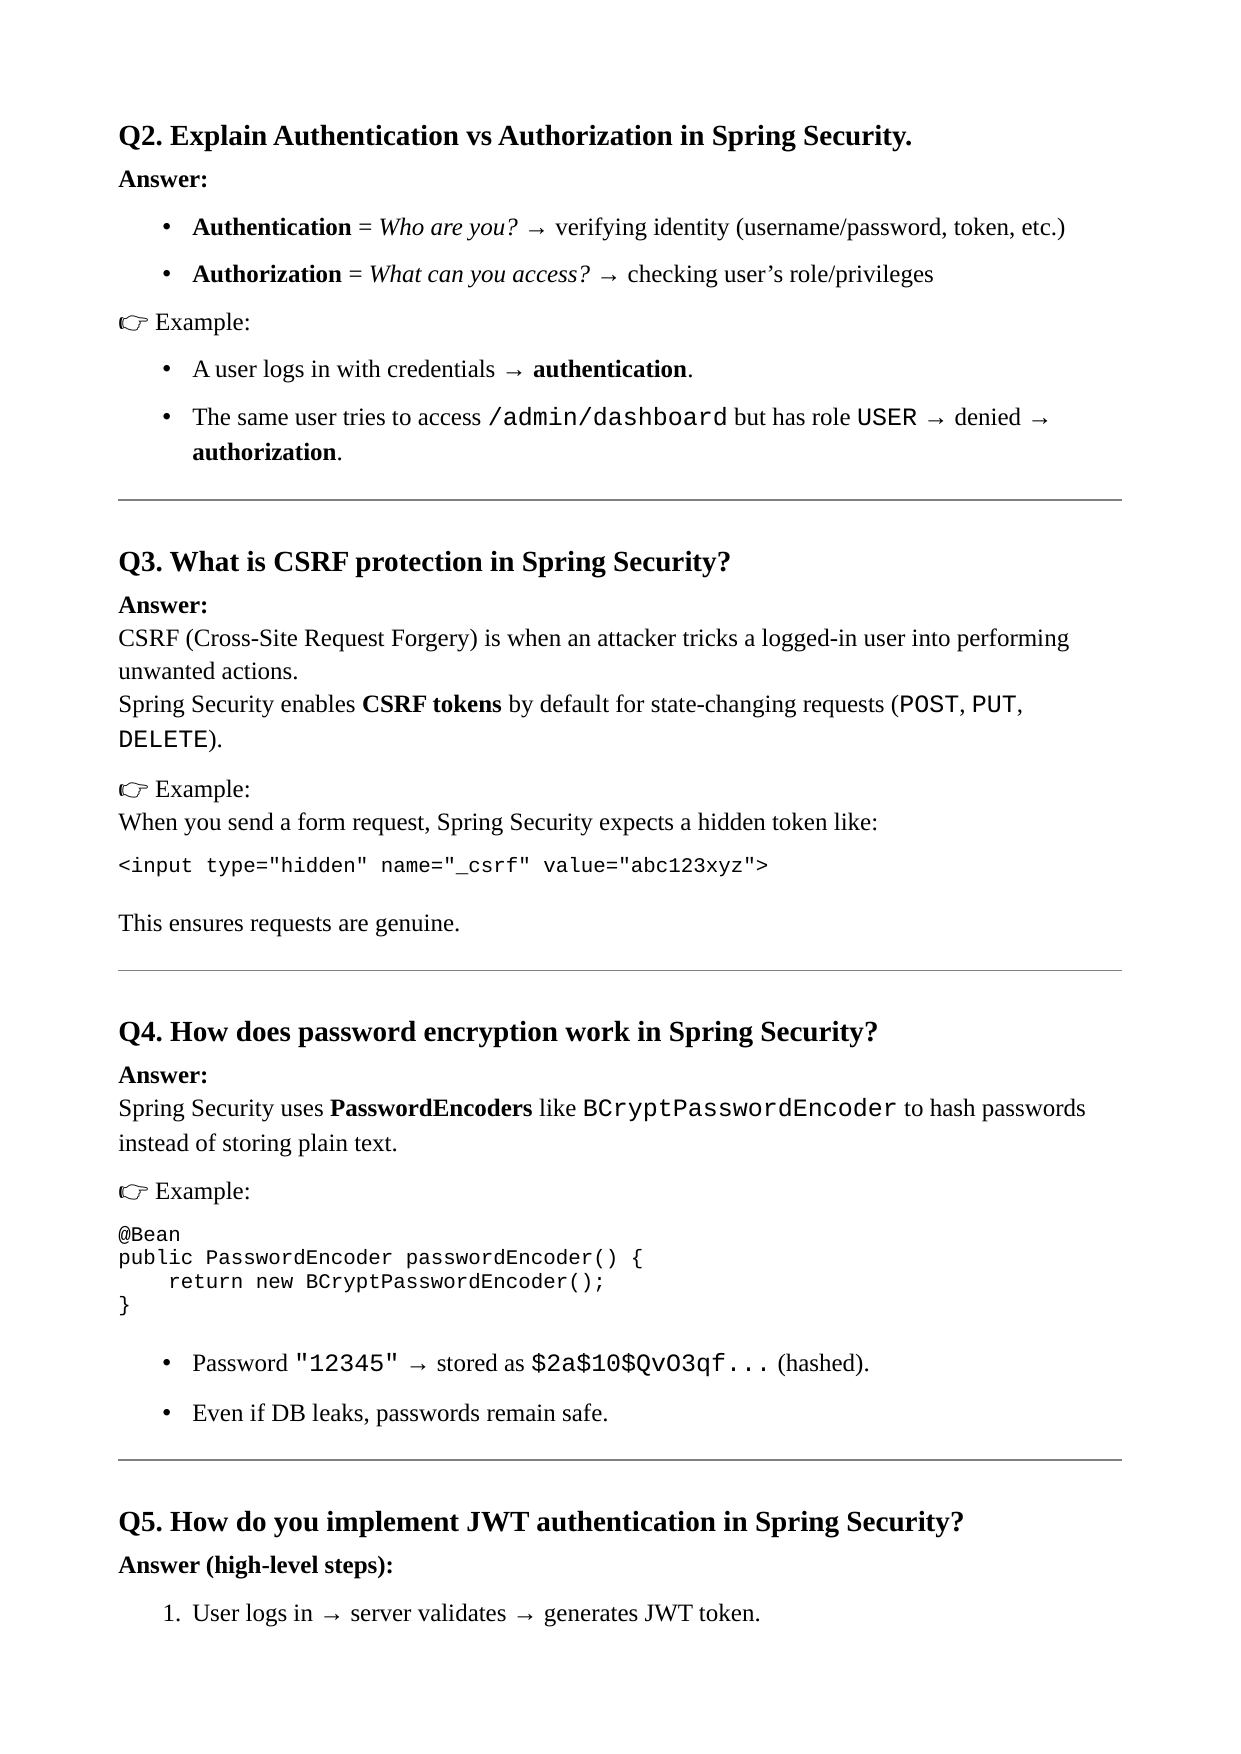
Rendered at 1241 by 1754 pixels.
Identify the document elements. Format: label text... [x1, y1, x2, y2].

list Even if DB leaks, passwords remain safe. [162, 1398, 1122, 1426]
text <input type="hidden" name="_csrf" value="abc123xyz"> [118, 854, 1122, 878]
text return new BCryptPasswordEncoder(); [118, 1271, 1122, 1294]
text Answer (high-level steps): [118, 1550, 1122, 1579]
text Answer: [118, 164, 1122, 193]
text 👉 Example: [118, 1176, 1122, 1205]
text @Bean [118, 1223, 1122, 1247]
text Answer: Spring Security uses PasswordEncoders like BCryptPasswordEncoder to hash passwords instead of storing plain text. [118, 1060, 1122, 1157]
text 👉 Example: [118, 307, 1122, 336]
text 👉 Example: When you send a form request, Spring Security expects a hidden token like: [118, 774, 1122, 836]
list User logs in → server validates → generates JWT token. [162, 1598, 1122, 1626]
list The same user tries to access /admin/dashboard but has role USER → denied → authorization. [162, 402, 1122, 466]
text public PasswordEncoder passwordEncoder() { [118, 1247, 1122, 1271]
text This ensures requests are genuine. [118, 908, 1122, 936]
subtitle Q2. Explain Authentication vs Authorization in Spring Security. [118, 118, 1122, 152]
list Authentication = Who are you? → verifying identity (username/password, token, etc.) [162, 212, 1122, 241]
text } [118, 1294, 1122, 1318]
subtitle Q4. How does password encryption work in Spring Security? [118, 1014, 1122, 1048]
subtitle Q3. What is CSRF protection in Spring Security? [118, 544, 1122, 577]
list Password "12345" → stored as $2a$10$QvO3qf... (hashed). [162, 1348, 1122, 1378]
subtitle Q5. How do you implement JWT authentication in Spring Security? [118, 1504, 1122, 1538]
list Authorization = What can you access? → checking user’s role/privileges [162, 259, 1122, 288]
text Answer: CSRF (Cross-Site Request Forgery) is when an attacker tricks a logged-in user into performing unwanted actions. Spring Security enables CSRF tokens by default for state-changing requests (POST, PUT, DELETE). [118, 590, 1122, 755]
list A user logs in with credentials → authentication. [162, 354, 1122, 383]
